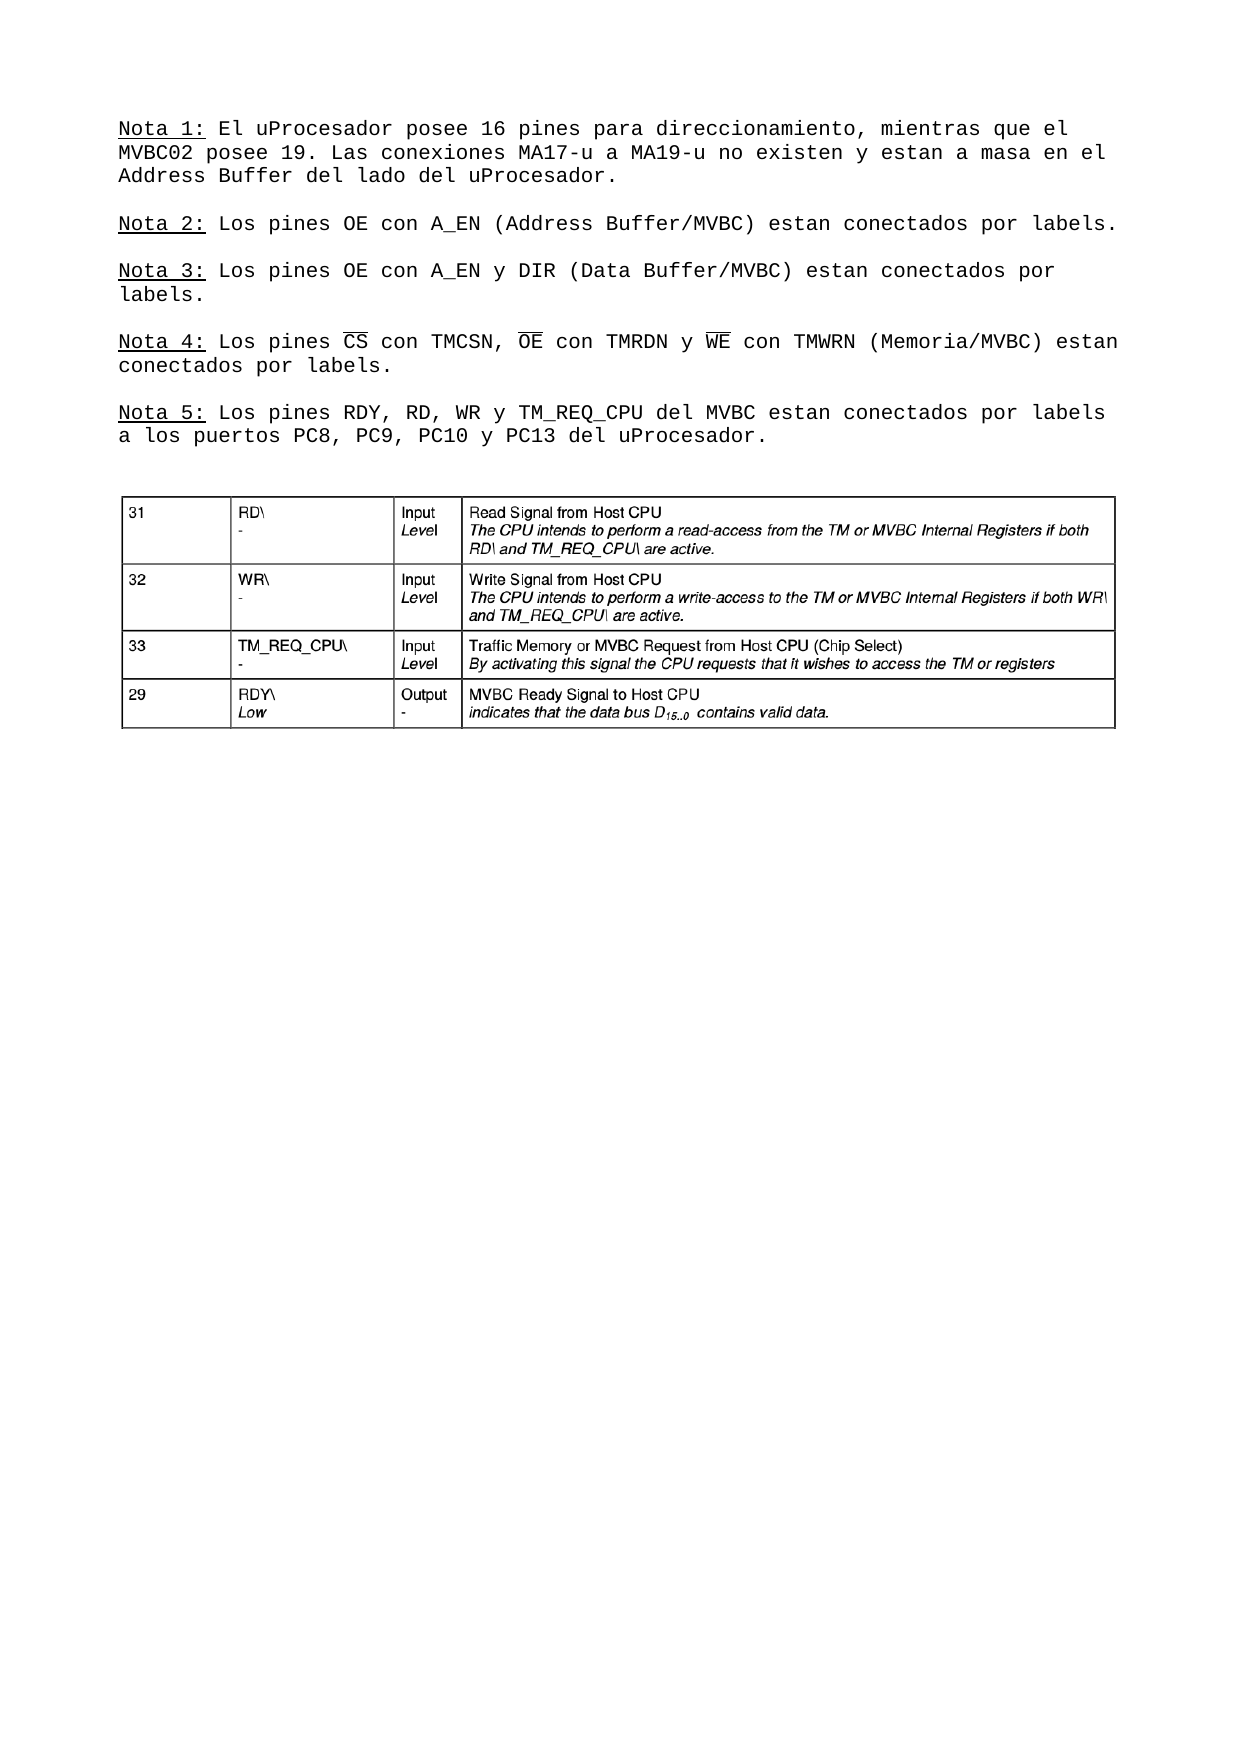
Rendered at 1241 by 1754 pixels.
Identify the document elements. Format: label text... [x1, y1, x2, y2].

text Nota 5: Los pines RDY, RD, WR y TM_REQ_CPU del MVBC estan conectados por labels a los puertos PC8, PC9, PC10 y PC13 del uProcesador. [118, 402, 1122, 449]
text Nota 2: Los pines OE con A_EN (Address Buffer/MVBC) estan conectados por labels. [118, 213, 1122, 236]
text Nota 1: El uProcesador posee 16 pines para direccionamiento, mientras que el MVBC02 posee 19. Las conexiones MA17-u a MA19-u no existen y estan a masa en el Address Buffer del lado del uProcesador. [118, 118, 1122, 189]
text Nota 4: Los pines CS con TMCSN, OE con TMRDN y WE con TMWRN (Memoria/MVBC) estan conectados por labels. [118, 331, 1122, 378]
text Nota 3: Los pines OE con A_EN y DIR (Data Buffer/MVBC) estan conectados por labels. [118, 260, 1122, 307]
picture [118, 496, 1123, 729]
